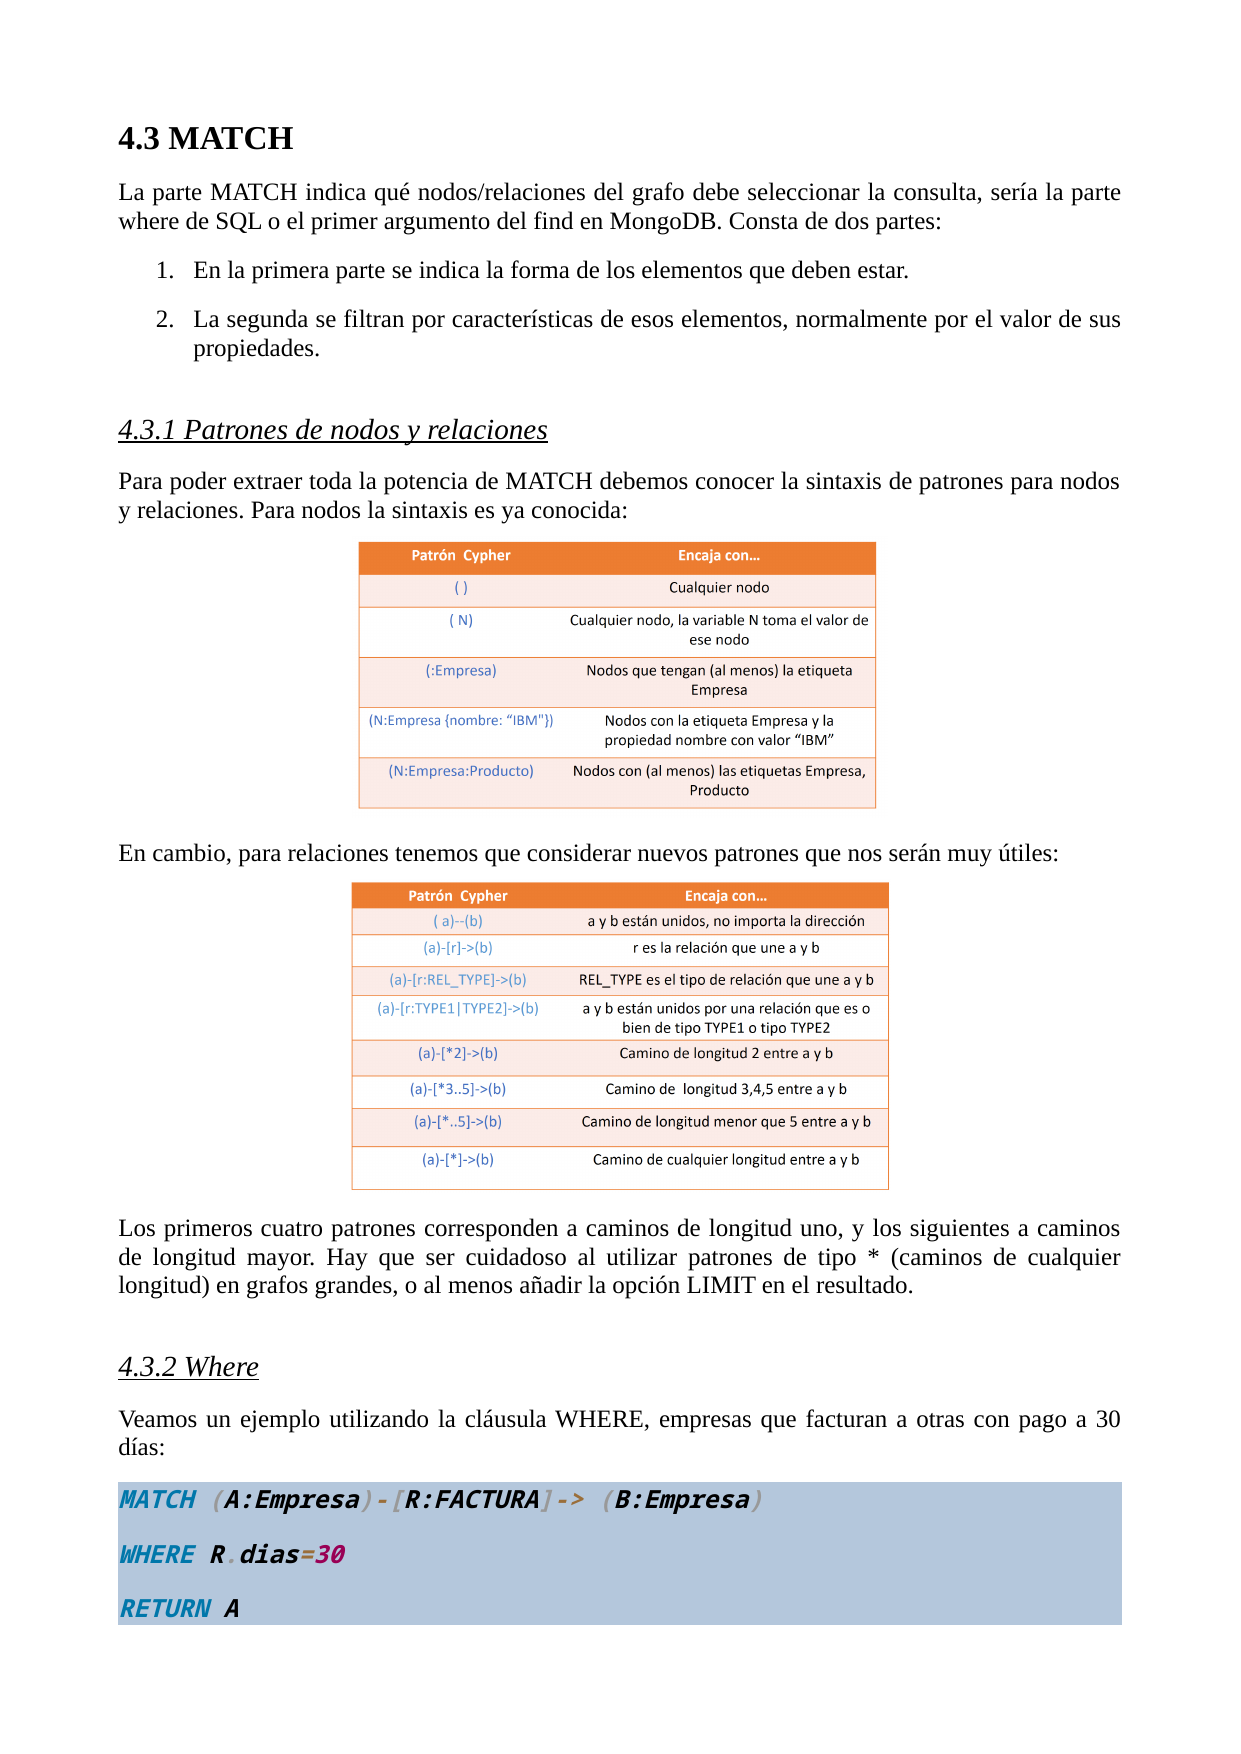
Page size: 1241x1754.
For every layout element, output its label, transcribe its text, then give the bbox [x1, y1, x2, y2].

text WHERE R.dias=30 [118, 1536, 1122, 1571]
list La segunda se filtran por características de esos elementos, normalmente por el valor de sus propiedades. [156, 304, 1122, 362]
text En cambio, para relaciones tenemos que considerar nuevos patrones que nos serán muy útiles: [118, 544, 1122, 867]
text 4.3 MATCH [118, 118, 1122, 156]
text 4.3.1 Patrones de nodos y relaciones [118, 412, 1122, 446]
text RETURN A [118, 1591, 1122, 1625]
picture [352, 536, 888, 818]
text Para poder extraer toda la potencia de MATCH debemos conocer la sintaxis de patrones para nodos y relaciones. Para nodos la sintaxis es ya conocida: [118, 466, 1122, 524]
picture [349, 879, 891, 1193]
text Los primeros cuatro patrones corresponden a caminos de longitud uno, y los siguientes a caminos de longitud mayor. Hay que ser cuidadoso al utilizar patrones de tipo * (caminos de cualquier longitud) en grafos grandes, o al menos añadir la opción LIMIT en el resultado. [118, 888, 1122, 1299]
text Veamos un ejemplo utilizando la cláusula WHERE, empresas que facturan a otras con pago a 30 días: [118, 1404, 1122, 1461]
text MATCH (A:Empresa)-[R:FACTURA]-> (B:Empresa) [118, 1482, 1122, 1516]
text La parte MATCH indica qué nodos/relaciones del grafo debe seleccionar la consulta, sería la parte where de SQL o el primer argumento del find en MongoDB. Consta de dos partes: [118, 177, 1122, 234]
text 4.3.2 Where [118, 1349, 1122, 1383]
list En la primera parte se indica la forma de los elementos que deben estar. [156, 255, 1122, 284]
